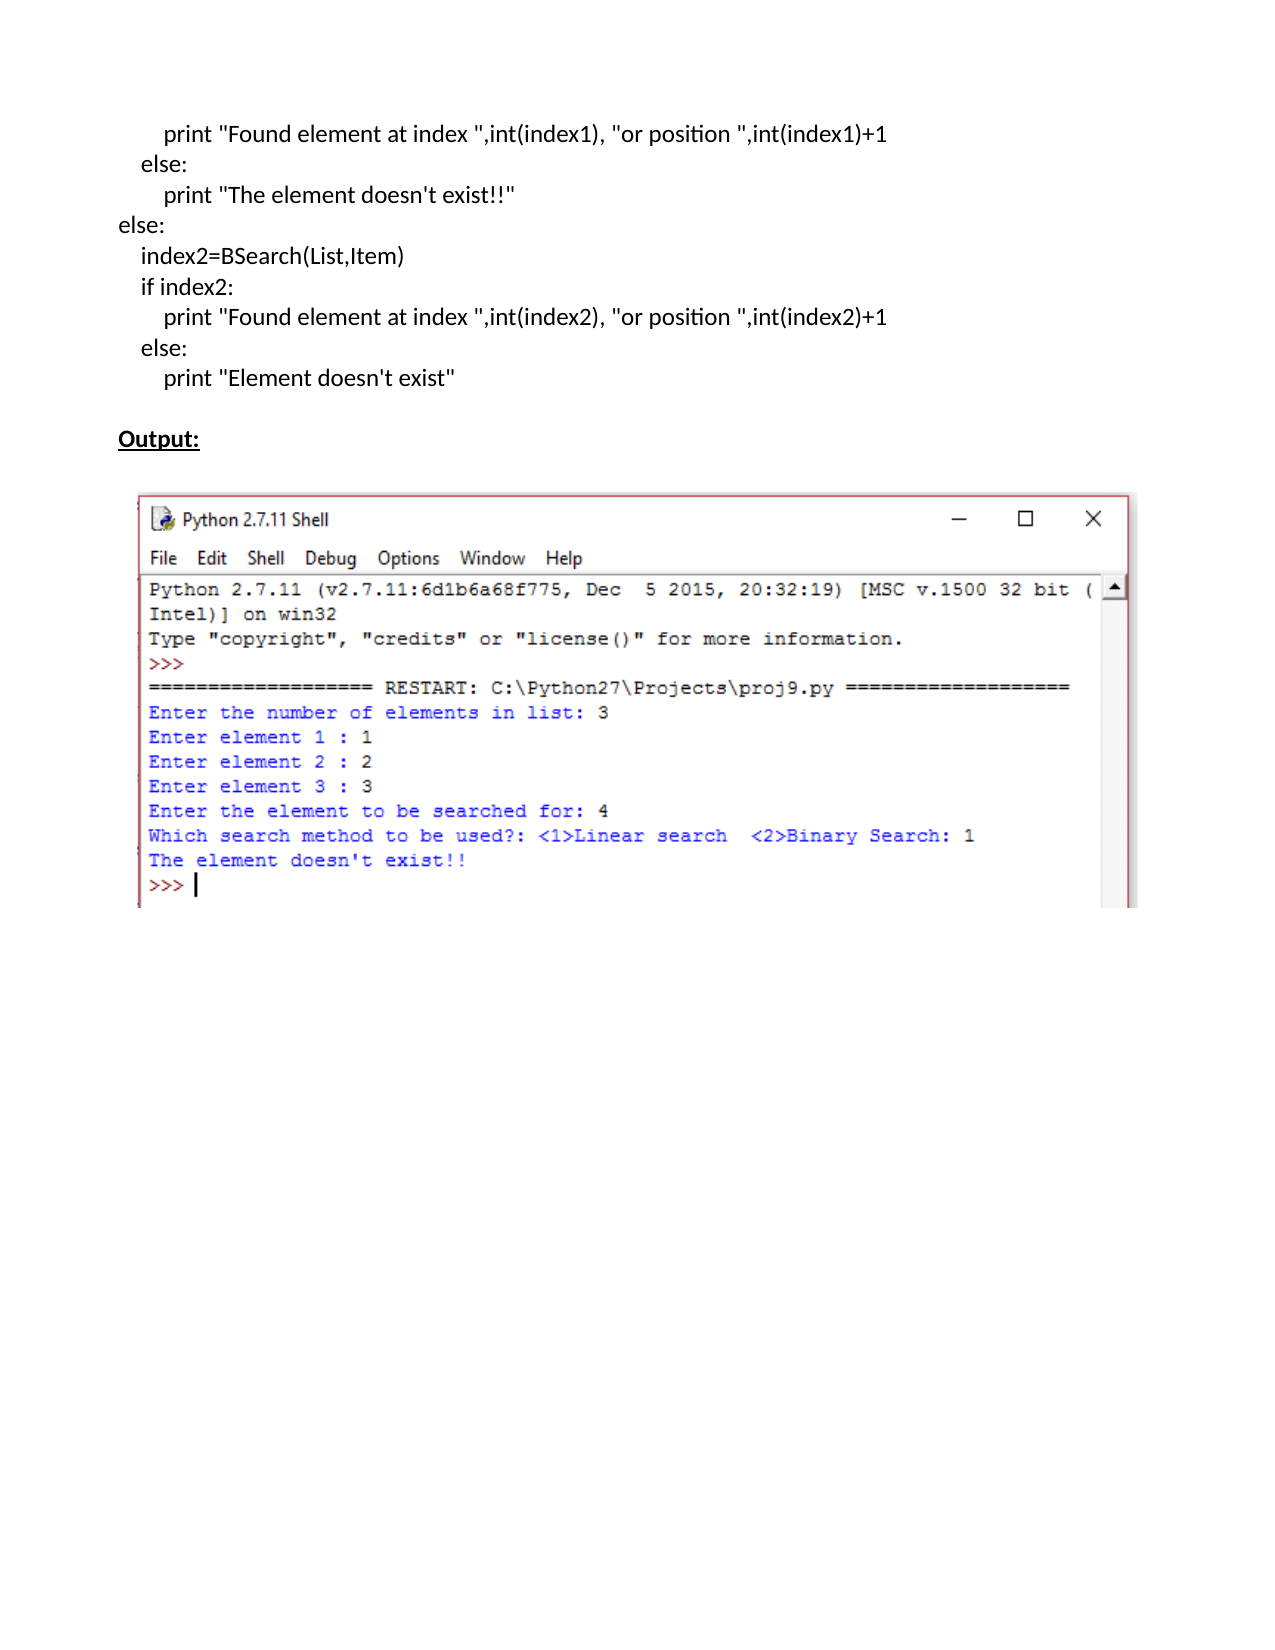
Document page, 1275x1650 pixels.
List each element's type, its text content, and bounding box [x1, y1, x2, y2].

text else: [118, 210, 1157, 240]
picture [137, 492, 1138, 908]
text print "Element doesn't exist" [118, 362, 1157, 393]
text else: [118, 332, 1157, 362]
text if index2: [118, 271, 1157, 301]
text index2=BSearch(List,Item) [118, 240, 1157, 271]
text print "Found element at index ",int(index1), "or position ",int(index1)+1 [118, 118, 1157, 149]
text Output: [118, 423, 1157, 454]
text else: [118, 149, 1157, 179]
text print "The element doesn't exist!!" [118, 179, 1157, 210]
text print "Found element at index ",int(index2), "or position ",int(index2)+1 [118, 301, 1157, 332]
